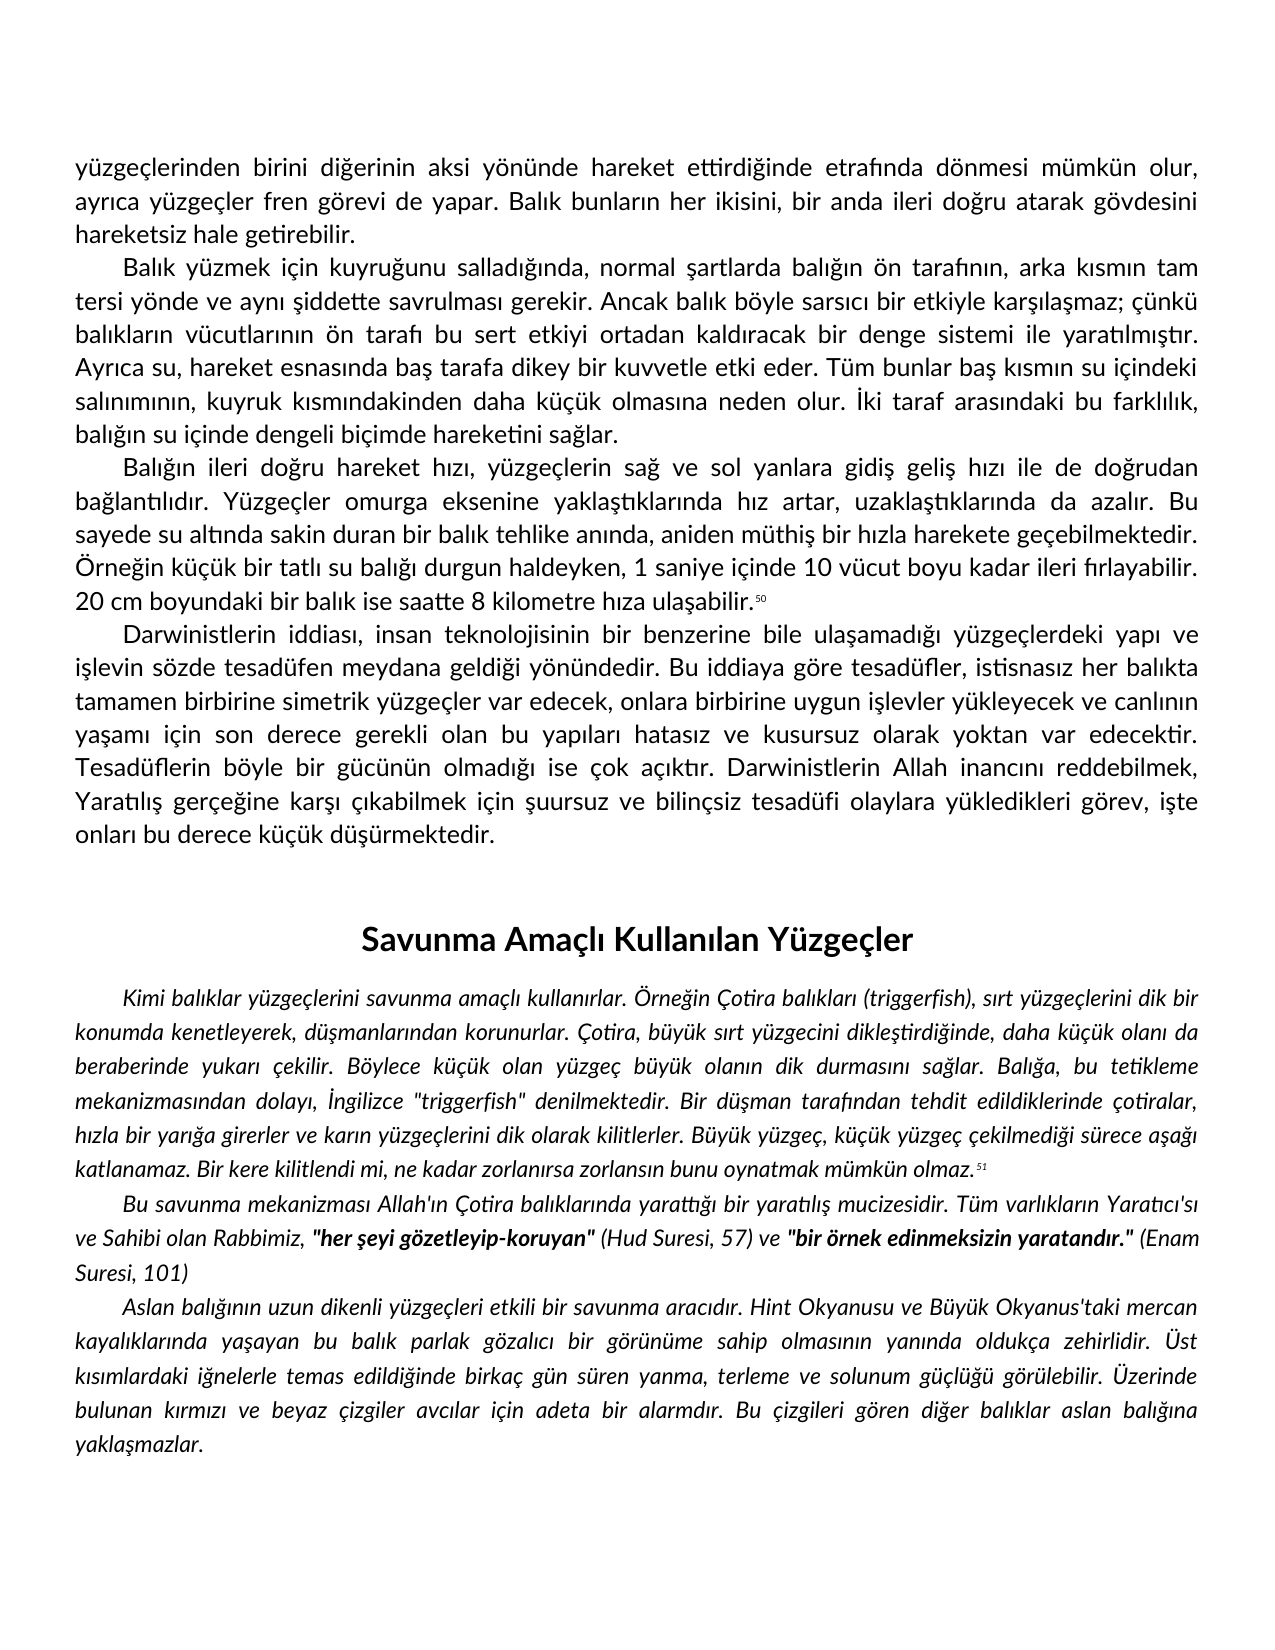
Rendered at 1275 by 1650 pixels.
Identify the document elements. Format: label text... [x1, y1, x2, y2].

text yüzgeçlerinden birini diğerinin aksi yönünde hareket ettirdiğinde etrafında dönmesi mümkün olur, ayrıca yüzgeçler fren görevi de yapar. Balık bunların her ikisini, bir anda ileri doğru atarak gövdesini hareketsiz hale getirebilir. [75, 150, 1200, 250]
text Aslan balığının uzun dikenli yüzgeçleri etkili bir savunma aracıdır. Hint Okyanusu ve Büyük Okyanus'taki mercan kayalıklarında yaşayan bu balık parlak gözalıcı bir görünüme sahip olmasının yanında oldukça zehirlidir. Üst kısımlardaki iğnelerle temas edildiğinde birkaç gün süren yanma, terleme ve solunum güçlüğü görülebilir. Üzerinde bulunan kırmızı ve beyaz çizgiler avcılar için adeta bir alarmdır. Bu çizgileri gören diğer balıklar aslan balığına yaklaşmazlar. [75, 1288, 1200, 1460]
text Bu savunma mekanizması Allah'ın Çotira balıklarında yarattığı bir yaratılış mucizesidir. Tüm varlıkların Yaratıcı'sı ve Sahibi olan Rabbimiz, "her şeyi gözetleyip-koruyan" (Hud Suresi, 57) ve "bir örnek edinmeksizin yaratandır." (Enam Suresi, 101) [75, 1185, 1200, 1288]
text Balığın ileri doğru hareket hızı, yüzgeçlerin sağ ve sol yanlara gidiş geliş hızı ile de doğrudan bağlantılıdır. Yüzgeçler omurga eksenine yaklaştıklarında hız artar, uzaklaştıklarında da azalır. Bu sayede su altında sakin duran bir balık tehlike anında, aniden müthiş bir hızla harekete geçebilmektedir. Örneğin küçük bir tatlı su balığı durgun haldeyken, 1 saniye içinde 10 vücut boyu kadar ileri fırlayabilir. 20 cm boyundaki bir balık ise saatte 8 kilometre hıza ulaşabilir.50 [75, 450, 1200, 617]
text Savunma Amaçlı Kullanılan Yüzgeçler [75, 915, 1200, 961]
text Darwinistlerin iddiası, insan teknolojisinin bir benzerine bile ulaşamadığı yüzgeçlerdeki yapı ve işlevin sözde tesadüfen meydana geldiği yönündedir. Bu iddiaya göre tesadüfler, istisnasız her balıkta tamamen birbirine simetrik yüzgeçler var edecek, onlara birbirine uygun işlevler yükleyecek ve canlının yaşamı için son derece gerekli olan bu yapıları hatasız ve kusursuz olarak yoktan var edecektir. Tesadüflerin böyle bir gücünün olmadığı ise çok açıktır. Darwinistlerin Allah inancını reddebilmek, Yaratılış gerçeğine karşı çıkabilmek için şuursuz ve bilinçsiz tesadüfi olaylara yükledikleri görev, işte onları bu derece küçük düşürmektedir. [75, 617, 1200, 850]
text Kimi balıklar yüzgeçlerini savunma amaçlı kullanırlar. Örneğin Çotira balıkları (triggerfish), sırt yüzgeçlerini dik bir konumda kenetleyerek, düşmanlarından korunurlar. Çotira, büyük sırt yüzgecini dikleştirdiğinde, daha küçük olanı da beraberinde yukarı çekilir. Böylece küçük olan yüzgeç büyük olanın dik durmasını sağlar. Balığa, bu tetikleme mekanizmasından dolayı, İngilizce "triggerfish" denilmektedir. Bir düşman tarafından tehdit edildiklerinde çotiralar, hızla bir yarığa girerler ve karın yüzgeçlerini dik olarak kilitlerler. Büyük yüzgeç, küçük yüzgeç çekilmediği sürece aşağı katlanamaz. Bir kere kilitlendi mi, ne kadar zorlanırsa zorlansın bunu oynatmak mümkün olmaz.51 [75, 978, 1200, 1185]
text Balık yüzmek için kuyruğunu salladığında, normal şartlarda balığın ön tarafının, arka kısmın tam tersi yönde ve aynı şiddette savrulması gerekir. Ancak balık böyle sarsıcı bir etkiyle karşılaşmaz; çünkü balıkların vücutlarının ön tarafı bu sert etkiyi ortadan kaldıracak bir denge sistemi ile yaratılmıştır. Ayrıca su, hareket esnasında baş tarafa dikey bir kuvvetle etki eder. Tüm bunlar baş kısmın su içindeki salınımının, kuyruk kısmındakinden daha küçük olmasına neden olur. İki taraf arasındaki bu farklılık, balığın su içinde dengeli biçimde hareketini sağlar. [75, 250, 1200, 450]
